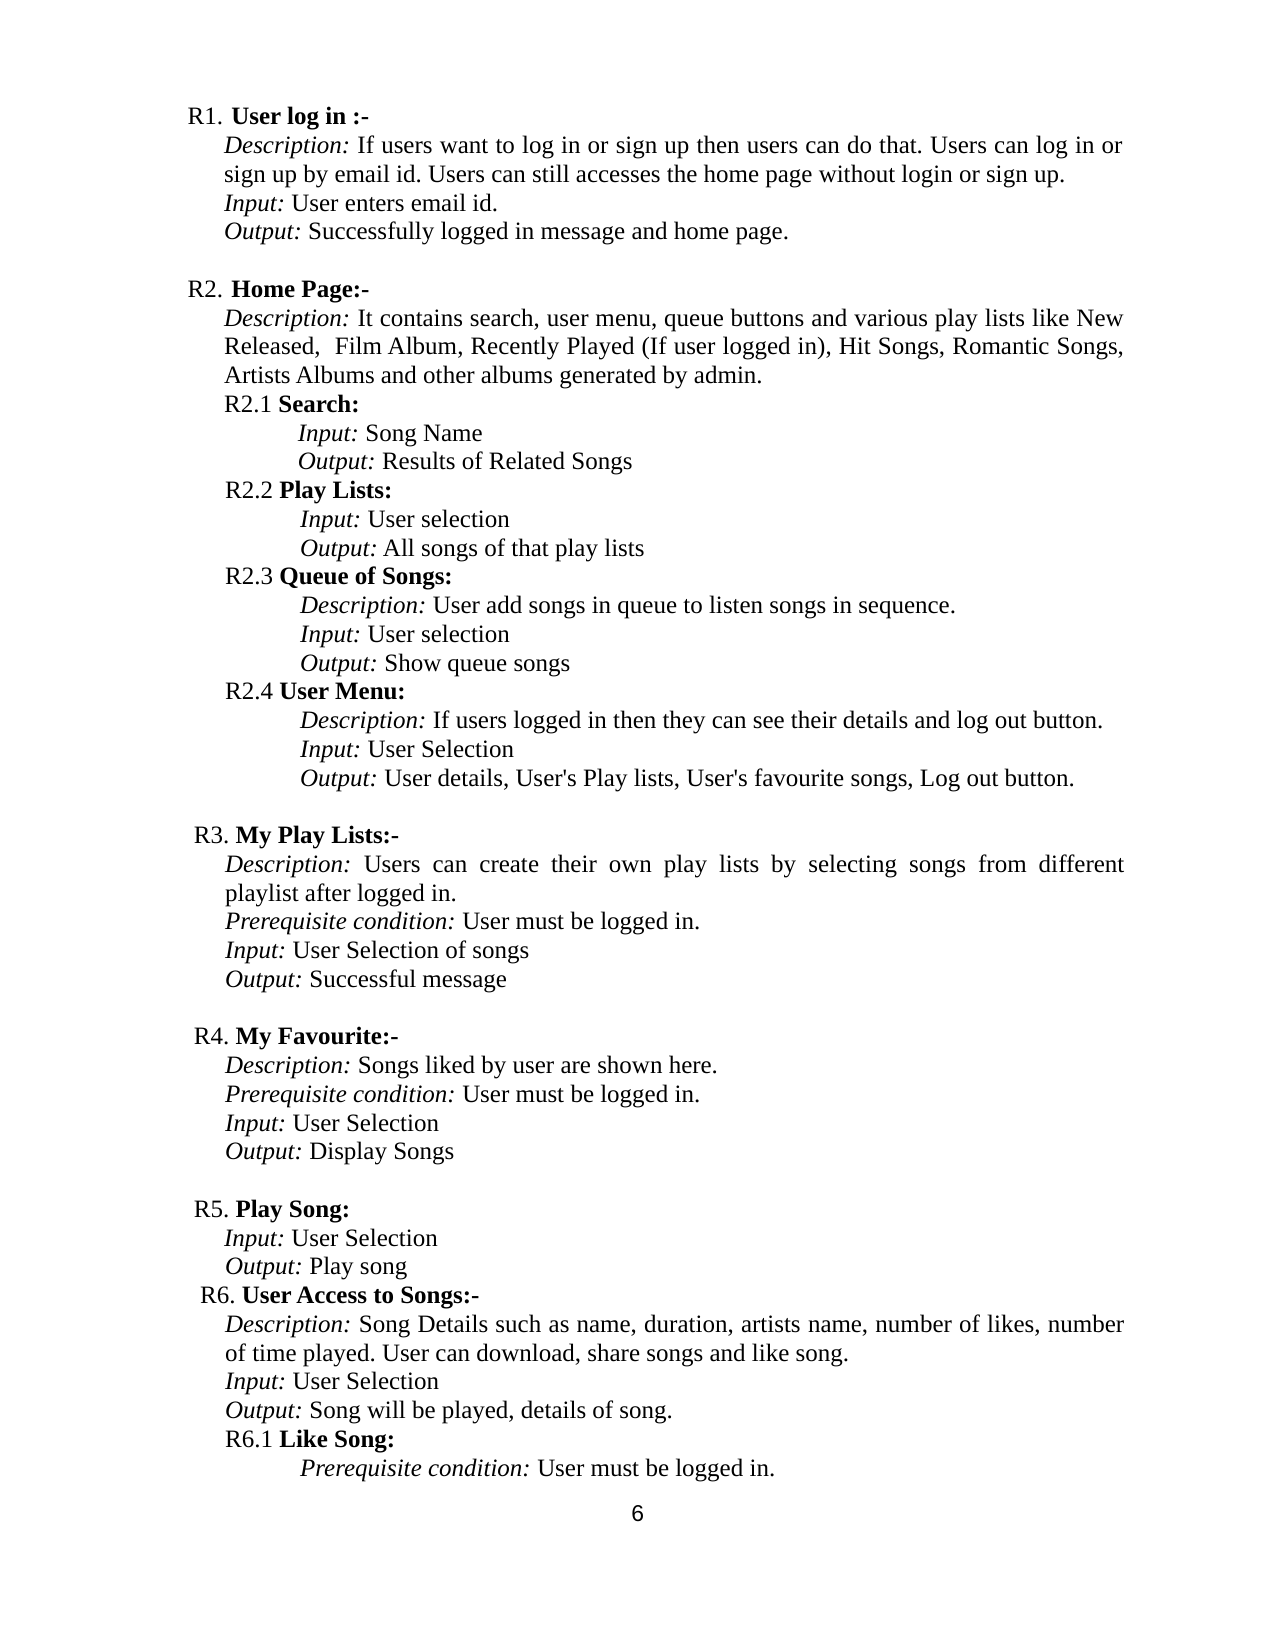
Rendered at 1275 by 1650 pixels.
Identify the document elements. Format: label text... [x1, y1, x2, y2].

text Input: User Selection [150, 1366, 1125, 1395]
text R2.1 Search: [224, 389, 1125, 418]
text Prerequisite condition: User must be logged in. [150, 1079, 1125, 1108]
text Input: User selection [150, 619, 1125, 648]
text Output: Successful message [150, 964, 1125, 993]
text R5. Play Song: [150, 1194, 1125, 1223]
text Output: Successfully logged in message and home page. [224, 216, 1125, 245]
text R2.4 User Menu: [150, 676, 1125, 705]
text Description: Song Details such as name, duration, artists name, number of likes, number of time played. User can download, share songs and like song. [225, 1309, 1125, 1366]
text Input: User selection [150, 504, 1125, 533]
text Description: Songs liked by user are shown here. [150, 1050, 1125, 1079]
text Input: User enters email id. [224, 188, 1125, 216]
text R6. User Access to Songs:- [150, 1280, 1125, 1309]
text Output: User details, User's Play lists, User's favourite songs, Log out button. [150, 763, 1125, 791]
text Output: Song will be played, details of song. [150, 1395, 1125, 1424]
list User log in :- [187, 101, 1125, 130]
text R3. My Play Lists:- [150, 820, 1125, 849]
text Description: If users logged in then they can see their details and log out button. [150, 705, 1125, 734]
text Input: User Selection [150, 1108, 1125, 1136]
text Description: If users want to log in or sign up then users can do that. Users can log in or sign up by email id. Users can still accesses the home page without login or sign up. [224, 130, 1125, 188]
text Input: User Selection [150, 734, 1125, 763]
text Prerequisite condition: User must be logged in. [150, 906, 1125, 935]
text Input: Song Name [224, 418, 1125, 446]
text Output: Results of Related Songs [224, 446, 1125, 475]
text Input: User Selection of songs [150, 935, 1125, 964]
text Description: Users can create their own play lists by selecting songs from different playlist after logged in. [225, 849, 1125, 906]
text Description: It contains search, user menu, queue buttons and various play lists like New Released, Film Album, Recently Played (If user logged in), Hit Songs, Romantic Songs, Artists Albums and other albums generated by admin. [224, 303, 1125, 389]
text Prerequisite condition: User must be logged in. [150, 1453, 1125, 1481]
text Output: Play song [150, 1251, 1125, 1280]
text Output: Show queue songs [150, 648, 1125, 676]
text Output: Display Songs [150, 1136, 1125, 1165]
text R2.2 Play Lists: [150, 475, 1125, 504]
text Output: All songs of that play lists [150, 533, 1125, 561]
text R4. My Favourite:- [150, 1021, 1125, 1050]
text R2.3 Queue of Songs: [150, 561, 1125, 590]
text Description: User add songs in queue to listen songs in sequence. [150, 590, 1125, 619]
text R6.1 Like Song: [150, 1424, 1125, 1453]
text Input: User Selection [224, 1223, 1125, 1251]
list Home Page:- [187, 274, 1125, 303]
